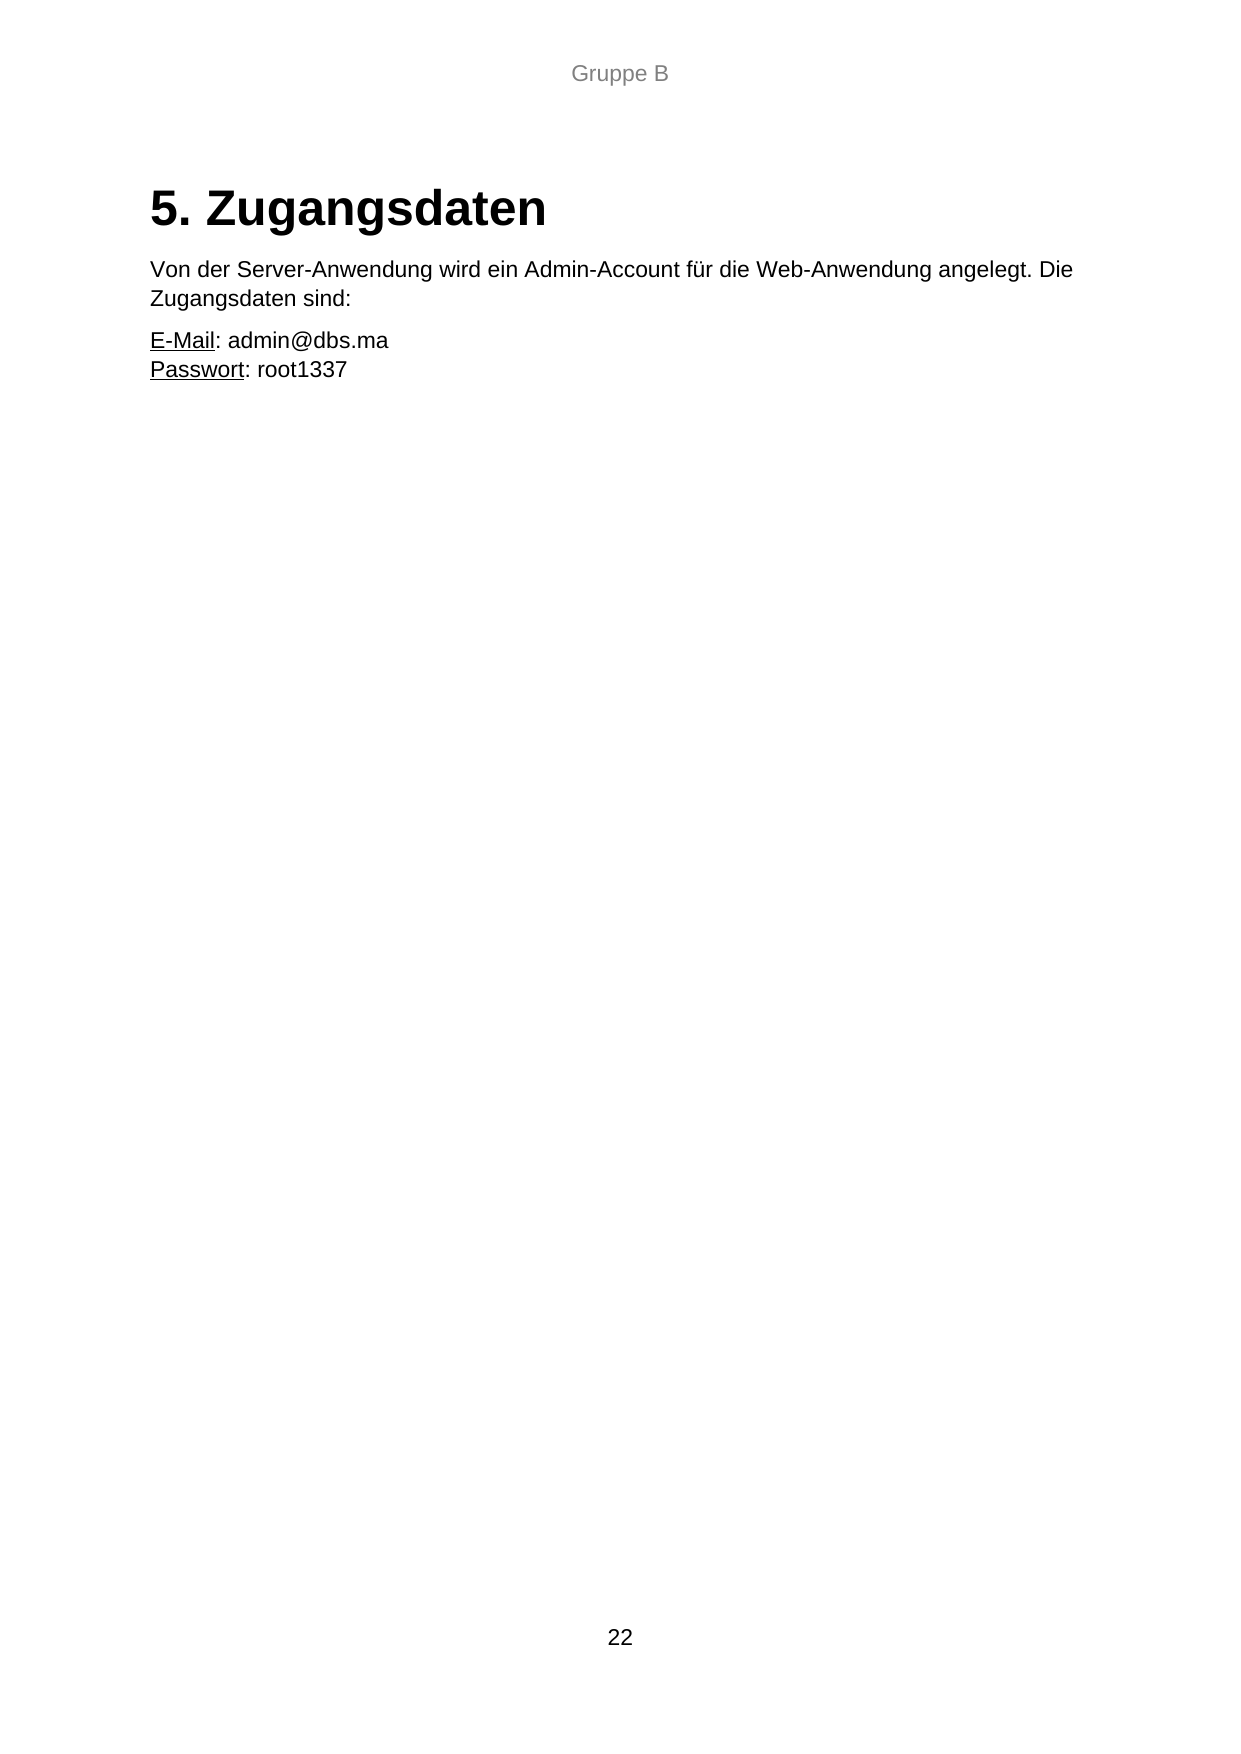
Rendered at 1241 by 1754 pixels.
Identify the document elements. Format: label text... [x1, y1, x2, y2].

text E-Mail: admin@dbs.ma Passwort: root1337 [150, 328, 1090, 383]
subtitle Zugangsdaten [150, 180, 1090, 236]
text Von der Server-Anwendung wird ein Admin-Account für die Web-Anwendung angelegt. Die Zugangsdaten sind: [150, 256, 1090, 311]
